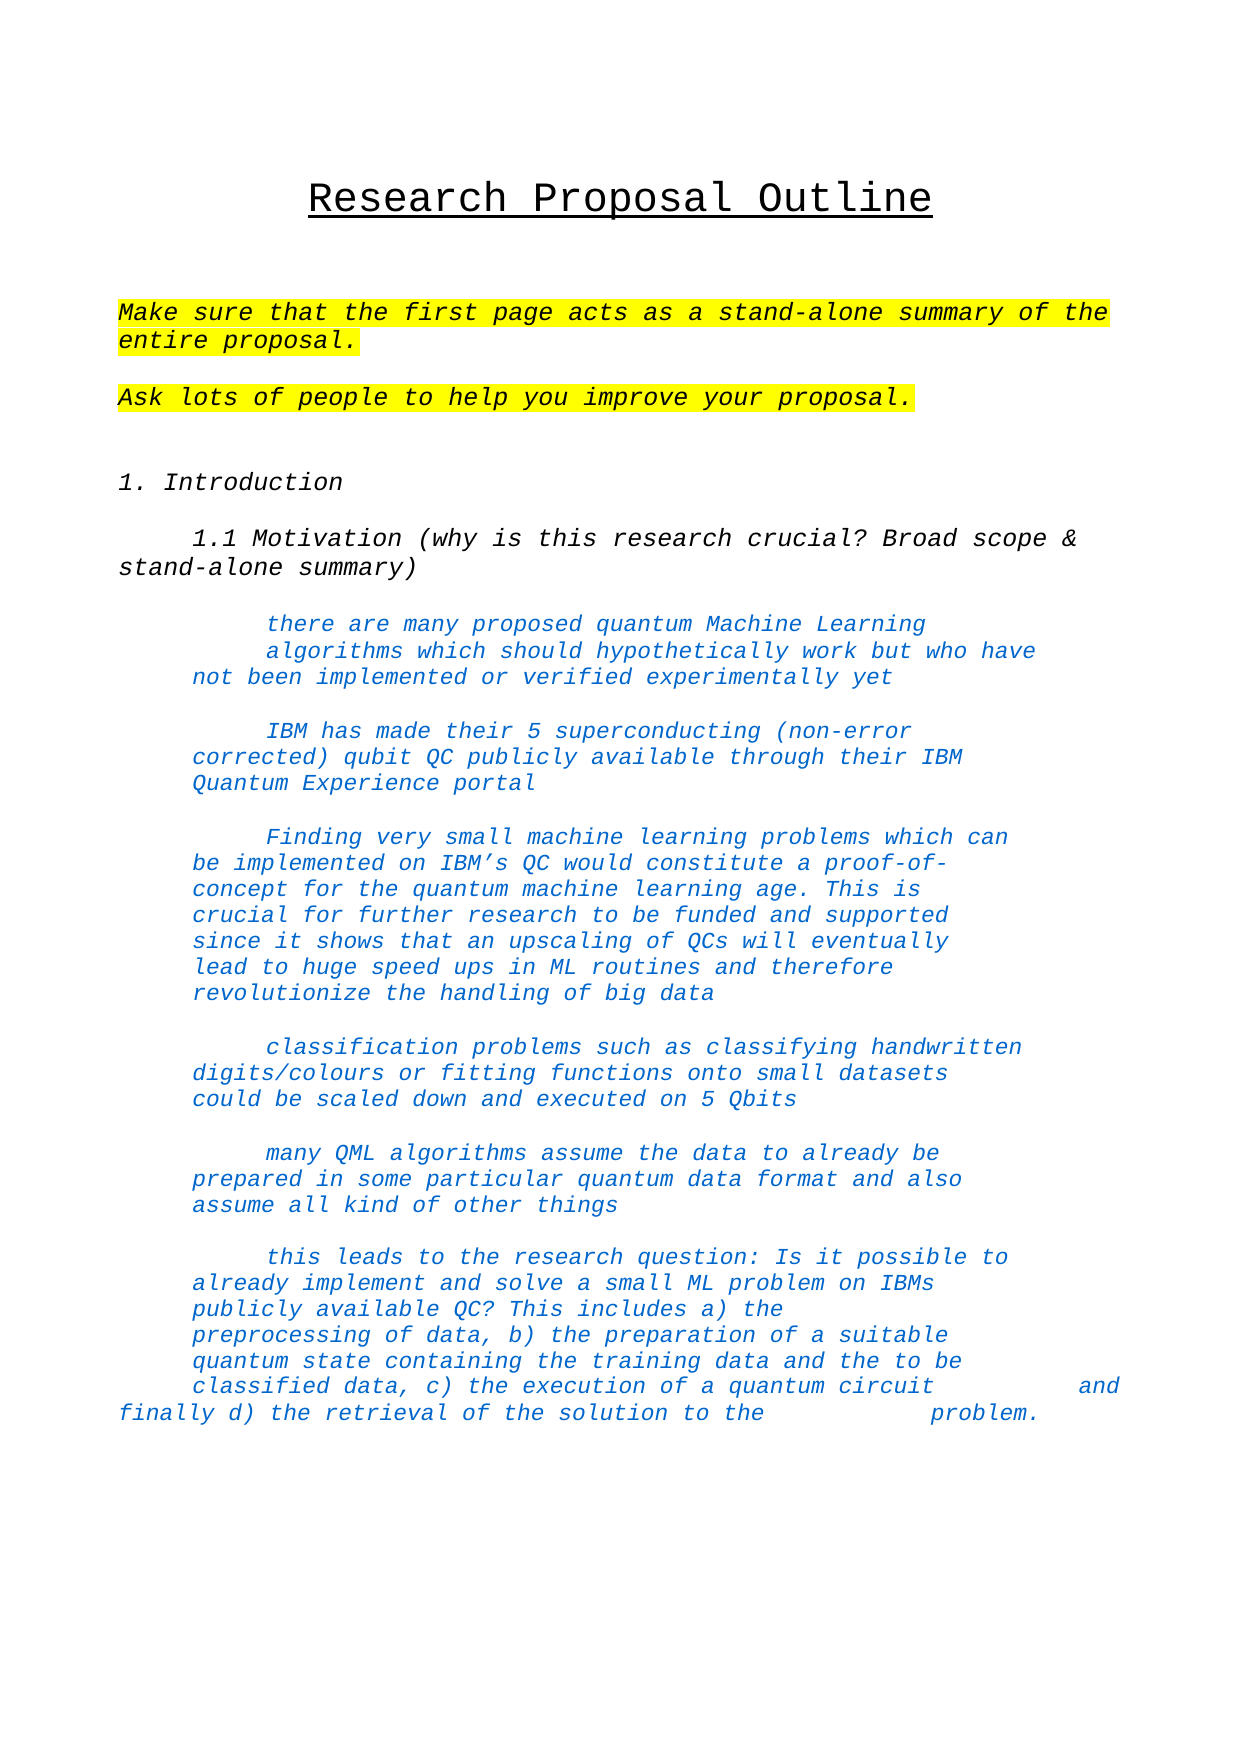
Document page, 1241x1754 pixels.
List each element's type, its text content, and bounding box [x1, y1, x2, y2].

text 1. Introduction [118, 469, 1122, 497]
text Ask lots of people to help you improve your proposal. [118, 384, 1122, 412]
text Research Proposal Outline [118, 176, 1122, 223]
text Make sure that the first page acts as a stand-alone summary of the entire proposal. [118, 299, 1122, 356]
text IBM has made their 5 superconducting (non-error corrected) qubit QC publicly available through their IBM Quantum Experience portal [118, 719, 1122, 797]
text Finding very small machine learning problems which can be implemented on IBM’s QC would constitute a proof-of- concept for the quantum machine learning age. This is crucial for further research to be funded and supported since it shows that an upscaling of QCs will eventually lead to huge speed ups in ML routines and therefore revolutionize the handling of big data [118, 825, 1122, 1007]
text many QML algorithms assume the data to already be prepared in some particular quantum data format and also assume all kind of other things [118, 1141, 1122, 1219]
text there are many proposed quantum Machine Learning algorithms which should hypothetically work but who have not been implemented or verified experimentally yet [118, 611, 1122, 691]
text 1.1 Motivation (why is this research crucial? Broad scope & stand-alone summary) [118, 526, 1122, 582]
text this leads to the research question: Is it possible to already implement and solve a small ML problem on IBMs publicly available QC? This includes a) the preprocessing of data, b) the preparation of a suitable quantum state containing the training data and the to be classified data, c) the execution of a quantum circuit and finally d) the retrieval of the solution to the problem. [118, 1245, 1122, 1427]
text classification problems such as classifying handwritten digits/colours or fitting functions onto small datasets could be scaled down and executed on 5 Qbits [118, 1035, 1122, 1113]
